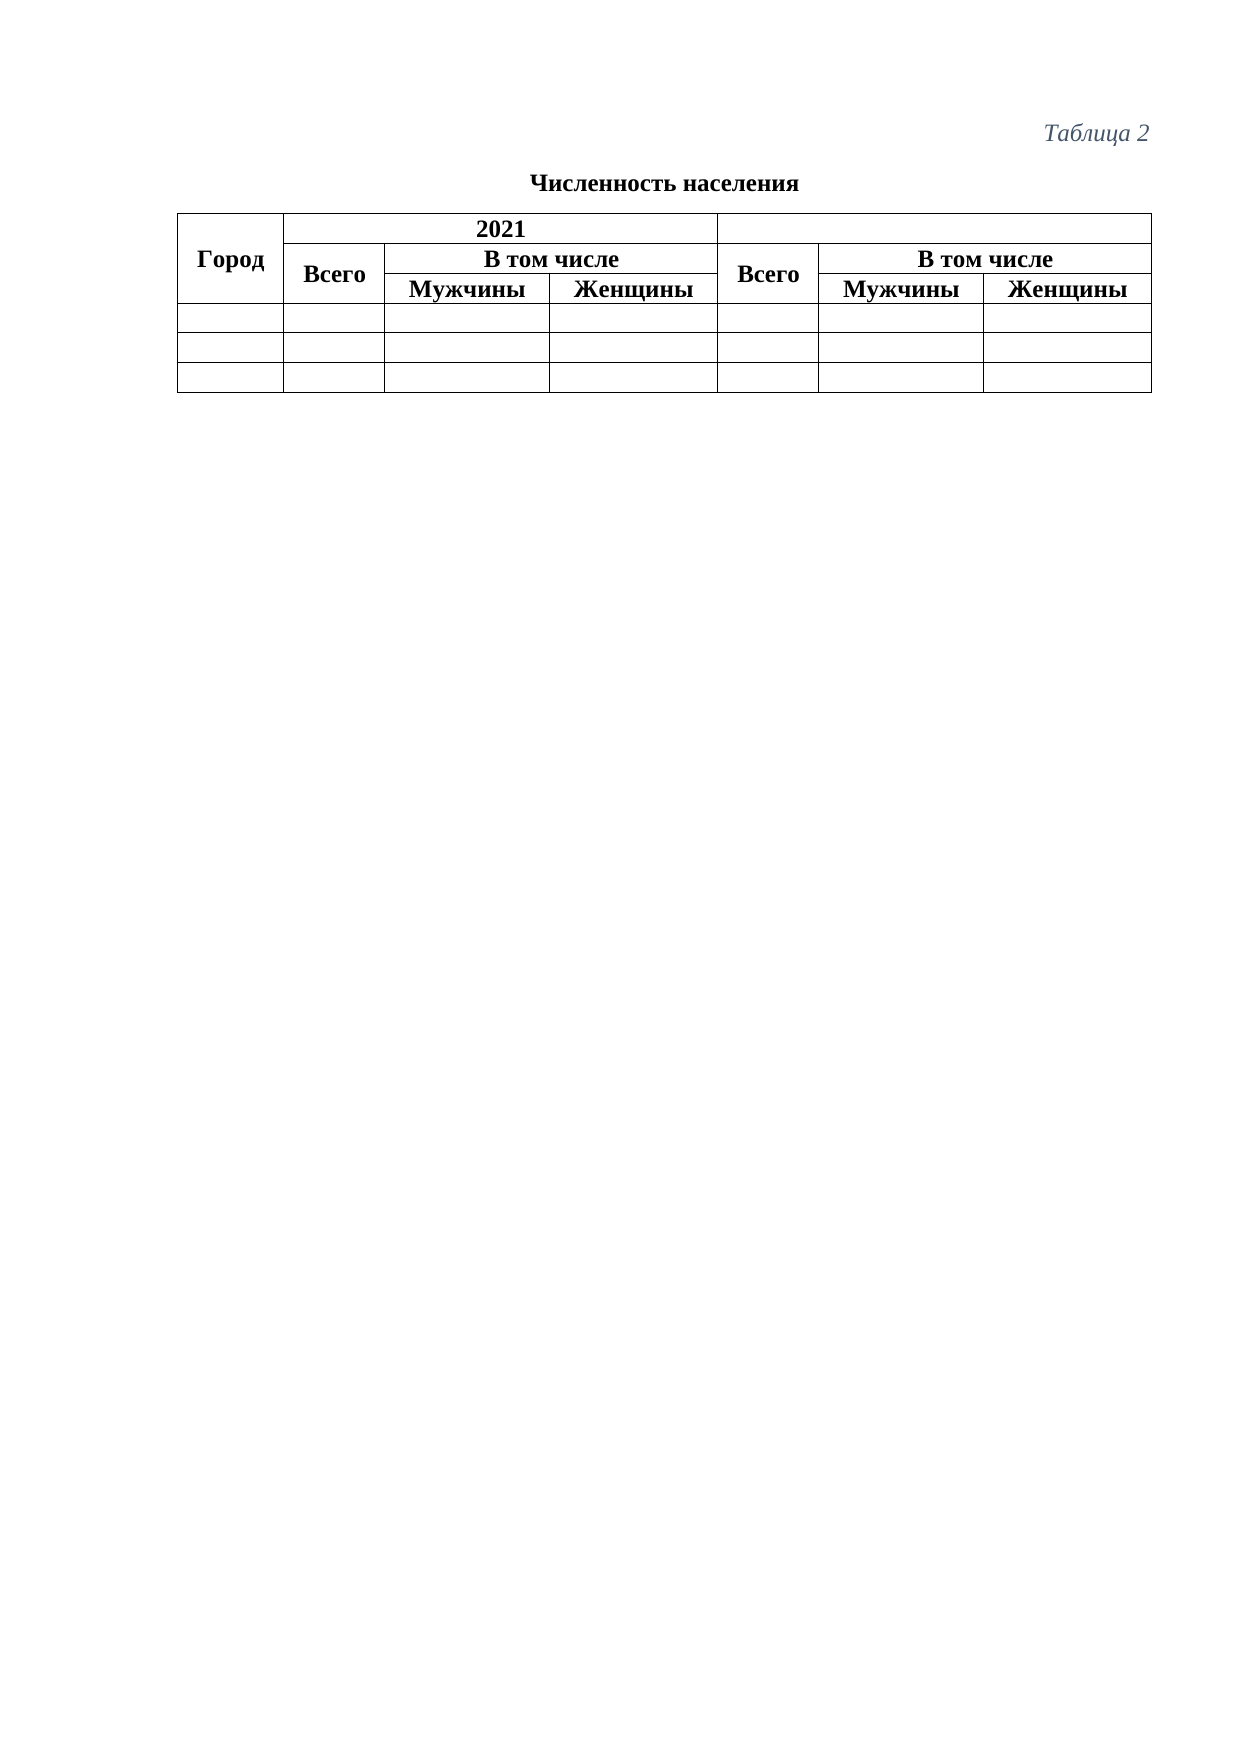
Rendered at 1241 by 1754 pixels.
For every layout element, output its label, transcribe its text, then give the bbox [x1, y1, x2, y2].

table_cell [984, 363, 1151, 392]
table_cell [284, 363, 384, 392]
table_header Город [178, 214, 283, 302]
table_cell [819, 333, 983, 362]
table_cell [178, 363, 283, 392]
table_cell В том числе [819, 244, 1151, 273]
table_cell [550, 304, 717, 332]
subtitle Таблица 2 [177, 118, 1152, 147]
table_cell [819, 304, 983, 332]
table_cell [284, 333, 384, 362]
table_cell [385, 333, 549, 362]
table_header [718, 214, 1151, 243]
table_cell [984, 304, 1151, 332]
table_cell В том числе [385, 244, 717, 273]
table_cell [984, 333, 1151, 362]
table_cell [718, 363, 818, 392]
table_cell Всего [718, 244, 818, 302]
table_cell [819, 363, 983, 392]
table_cell Всего [284, 244, 384, 302]
table_cell [178, 333, 283, 362]
table_cell [718, 304, 818, 332]
table_cell [385, 304, 549, 332]
table_cell [284, 304, 384, 332]
table_cell Мужчины [819, 274, 983, 302]
table_cell Женщины [984, 274, 1151, 302]
table_cell [550, 333, 717, 362]
table_cell [385, 363, 549, 392]
table_cell [718, 333, 818, 362]
table_cell [550, 363, 717, 392]
table_cell Женщины [550, 274, 717, 302]
table_cell [178, 304, 283, 332]
table_cell Мужчины [385, 274, 549, 302]
table_header 2021 [284, 214, 717, 243]
text Численность населения [177, 168, 1152, 196]
